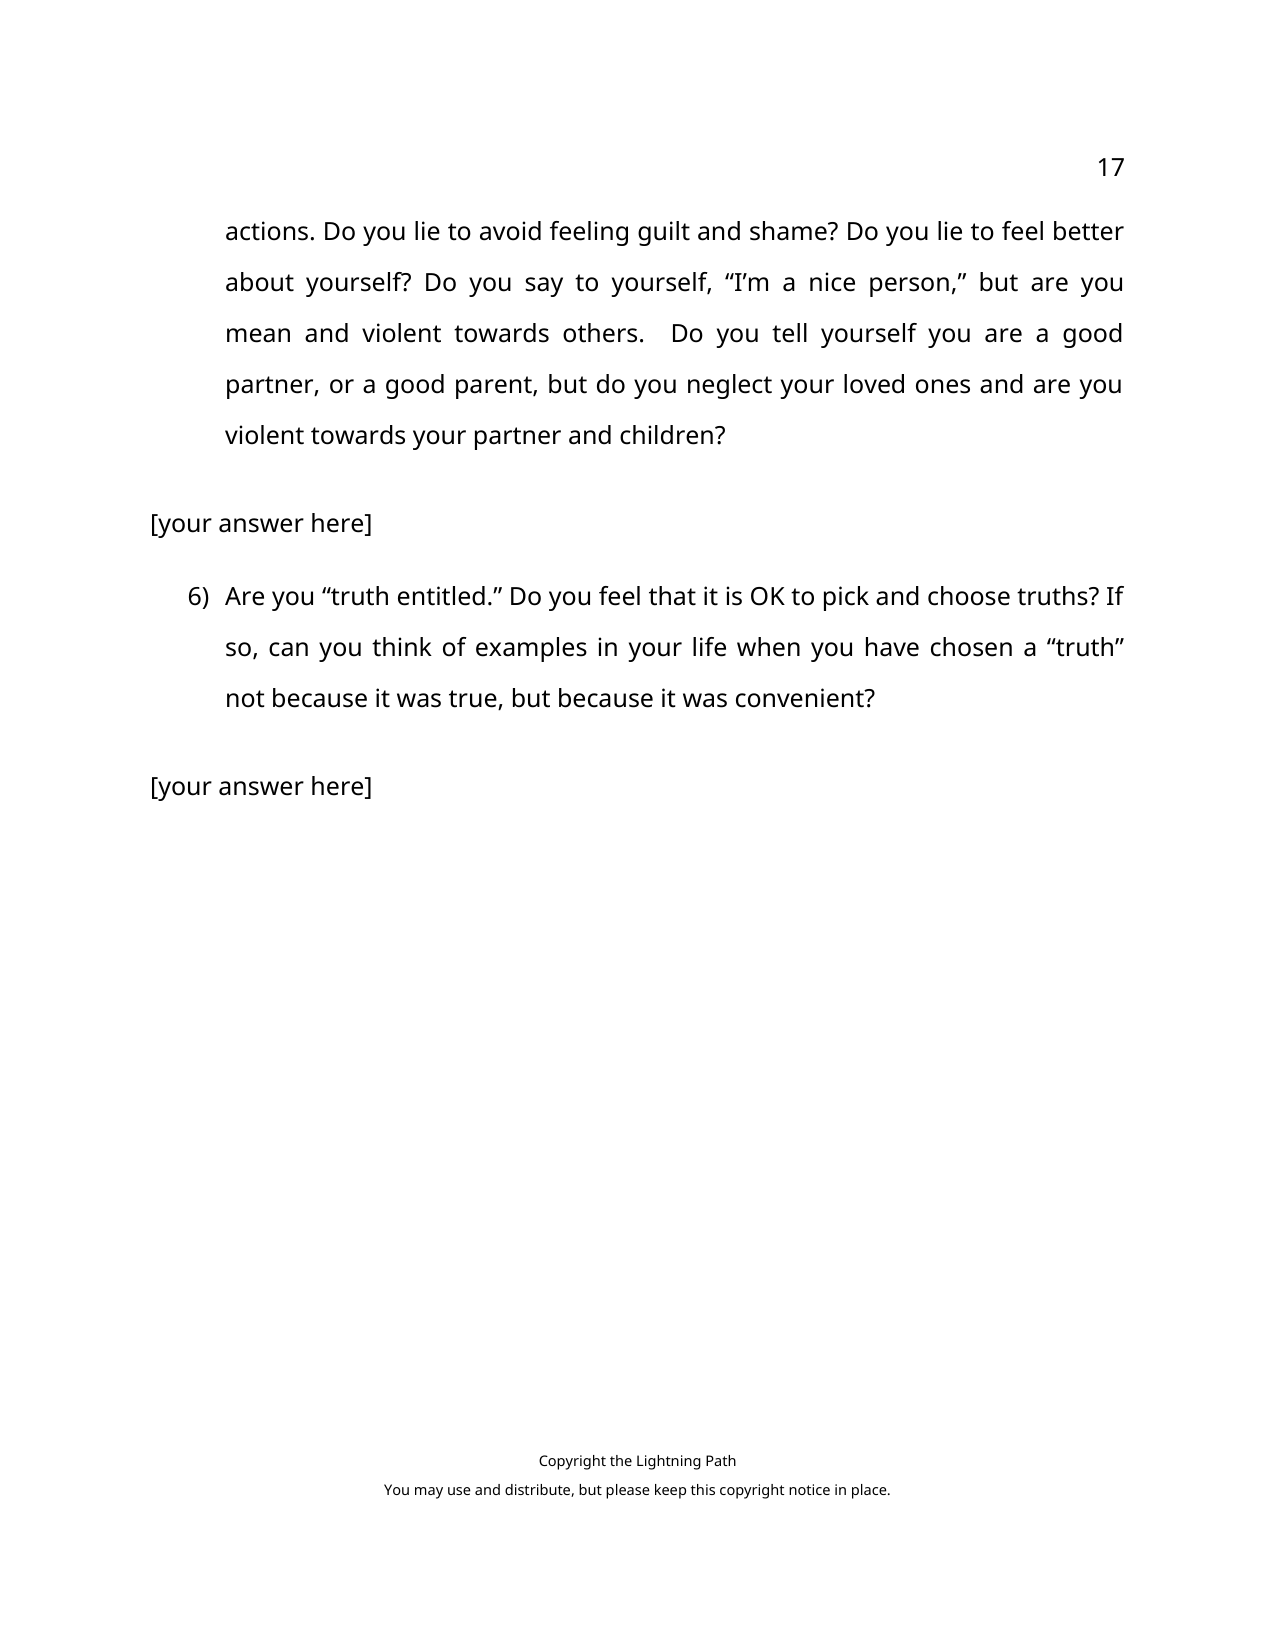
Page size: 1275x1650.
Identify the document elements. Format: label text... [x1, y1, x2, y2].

list actions. Do you lie to avoid feeling guilt and shame? Do you lie to feel better about yourself? Do you say to yourself, “I’m a nice person,” but are you mean and violent towards others. Do you tell yourself you are a good partner, or a good parent, but do you neglect your loved ones and are you violent towards your partner and children? [187, 213, 1125, 452]
list [your answer here] [150, 769, 1125, 803]
list Are you “truth entitled.” Do you feel that it is OK to pick and choose truths? If so, can you think of examples in your life when you have chosen a “truth” not because it was true, but because it was convenient? [187, 579, 1125, 715]
list [your answer here] [150, 506, 1125, 539]
